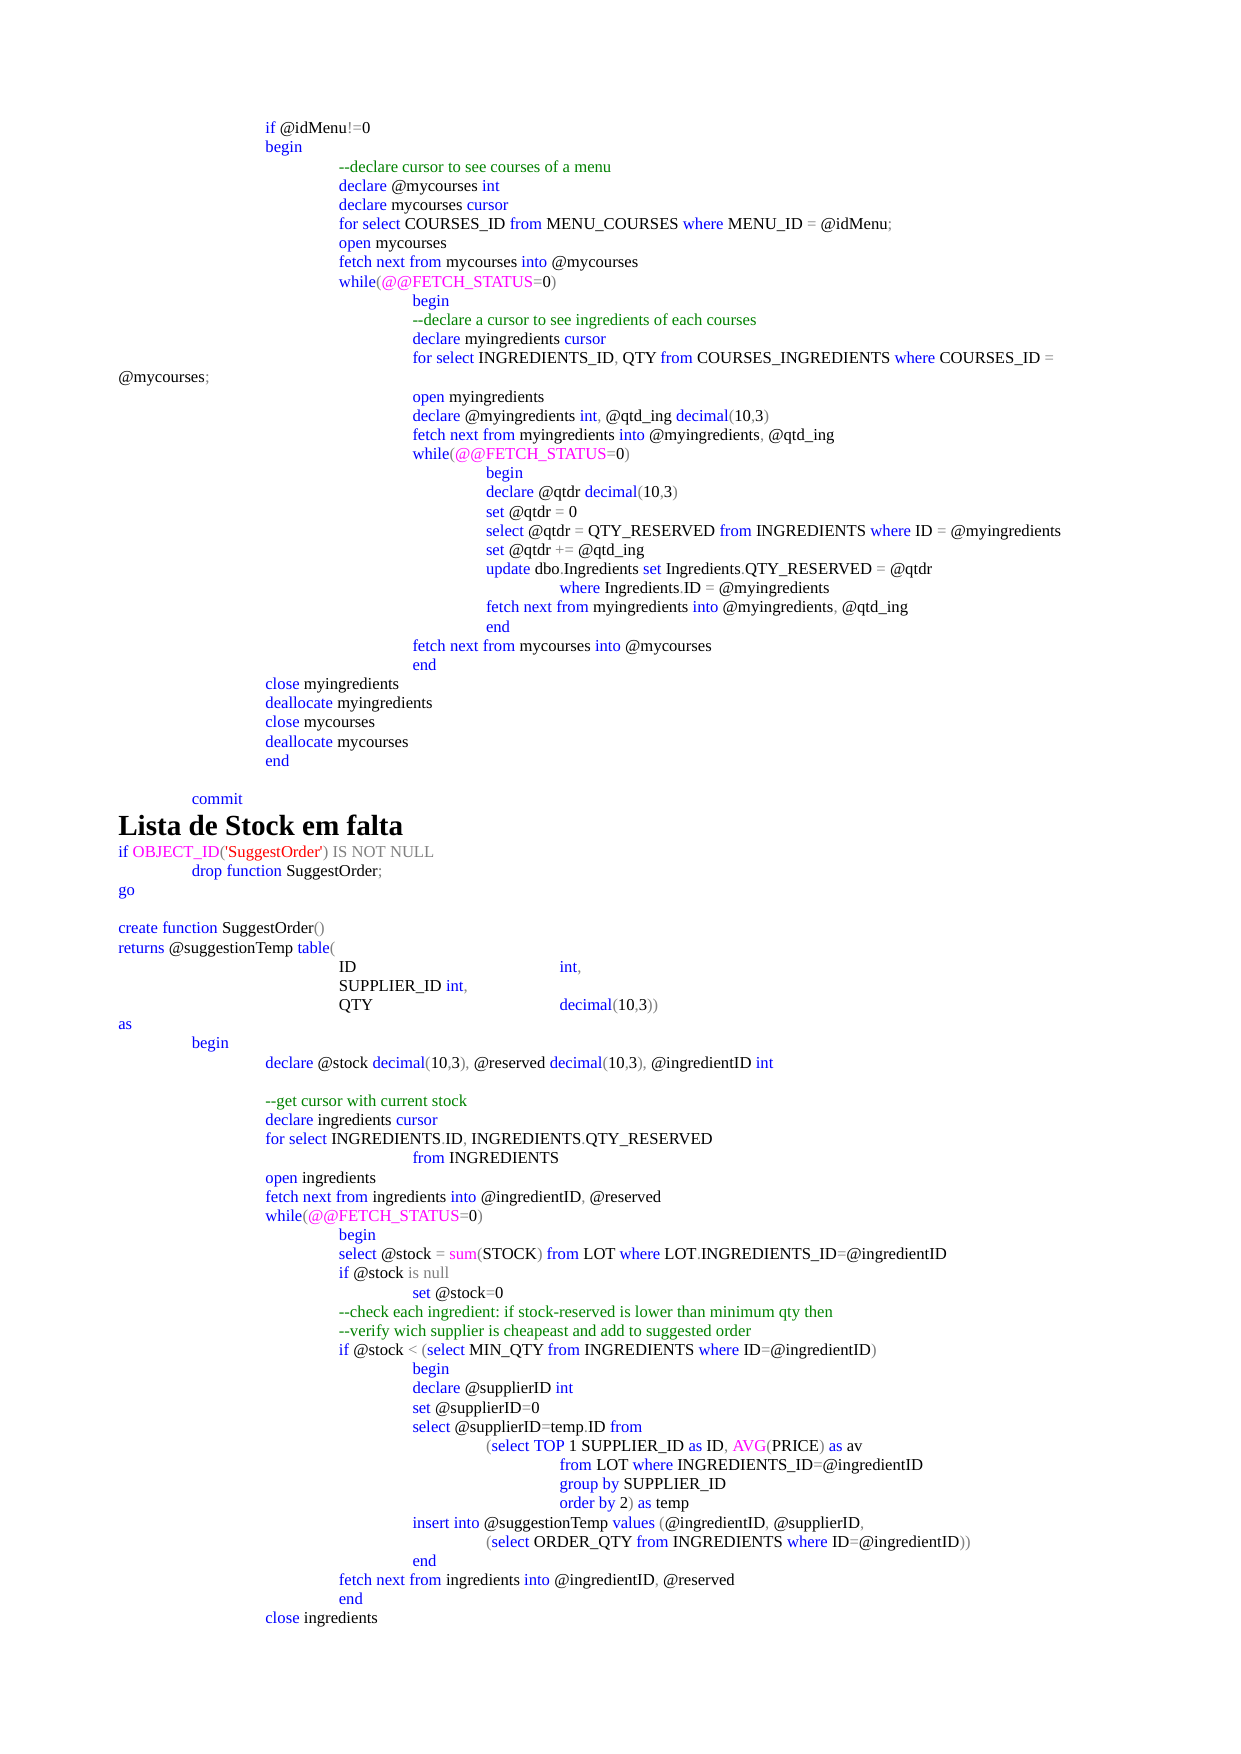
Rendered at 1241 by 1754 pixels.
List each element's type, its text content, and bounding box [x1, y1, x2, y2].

text close mycourses [118, 712, 1122, 731]
text SUPPLIER_ID int, [118, 976, 1122, 995]
text --declare a cursor to see ingredients of each courses [118, 310, 1122, 329]
text declare myingredients cursor [118, 329, 1122, 348]
text end [118, 751, 1122, 770]
text insert into @suggestionTemp values (@ingredientID, @supplierID, [118, 1512, 1122, 1532]
text for select COURSES_ID from MENU_COURSES where MENU_ID = @idMenu; [118, 214, 1122, 233]
text declare @mycourses int [118, 176, 1122, 195]
text select @supplierID=temp.ID from [118, 1417, 1122, 1436]
text --get cursor with current stock [118, 1091, 1122, 1110]
text group by SUPPLIER_ID [118, 1474, 1122, 1493]
text from LOT where INGREDIENTS_ID=@ingredientID [118, 1455, 1122, 1474]
text --check each ingredient: if stock-reserved is lower than minimum qty then [118, 1302, 1122, 1321]
text end [118, 1589, 1122, 1608]
text create function SuggestOrder() [118, 918, 1122, 937]
text begin [118, 463, 1122, 482]
text deallocate mycourses [118, 731, 1122, 751]
text where Ingredients.ID = @myingredients [118, 578, 1122, 597]
text set @qtdr = 0 [118, 501, 1122, 521]
text fetch next from myingredients into @myingredients, @qtd_ing [118, 597, 1122, 616]
text open ingredients [118, 1167, 1122, 1187]
text open mycourses [118, 233, 1122, 252]
text close myingredients [118, 674, 1122, 693]
text fetch next from mycourses into @mycourses [118, 252, 1122, 271]
text fetch next from myingredients into @myingredients, @qtd_ing [118, 425, 1122, 444]
text open myingredients [118, 386, 1122, 406]
text declare @qtdr decimal(10,3) [118, 482, 1122, 501]
text declare mycourses cursor [118, 195, 1122, 214]
subtitle Lista de Stock em falta [118, 808, 1122, 842]
text drop function SuggestOrder; [118, 861, 1122, 880]
text begin [118, 137, 1122, 156]
text select @qtdr = QTY_RESERVED from INGREDIENTS where ID = @myingredients [118, 521, 1122, 540]
text returns @suggestionTemp table( [118, 937, 1122, 957]
text order by 2) as temp [118, 1493, 1122, 1512]
text set @qtdr += @qtd_ing [118, 540, 1122, 559]
text begin [118, 291, 1122, 310]
text select @stock = sum(STOCK) from LOT where LOT.INGREDIENTS_ID=@ingredientID [118, 1244, 1122, 1263]
text while(@@FETCH_STATUS=0) [118, 1206, 1122, 1225]
text for select INGREDIENTS.ID, INGREDIENTS.QTY_RESERVED [118, 1129, 1122, 1148]
text go [118, 880, 1122, 899]
text if @stock < (select MIN_QTY from INGREDIENTS where ID=@ingredientID) [118, 1340, 1122, 1359]
text if OBJECT_ID('SuggestOrder') IS NOT NULL [118, 842, 1122, 861]
text set @supplierID=0 [118, 1397, 1122, 1417]
text declare @stock decimal(10,3), @reserved decimal(10,3), @ingredientID int [118, 1052, 1122, 1072]
text begin [118, 1225, 1122, 1244]
text end [118, 616, 1122, 636]
text update dbo.Ingredients set Ingredients.QTY_RESERVED = @qtdr [118, 559, 1122, 578]
text begin [118, 1359, 1122, 1378]
text commit [118, 789, 1122, 808]
text set @stock=0 [118, 1282, 1122, 1302]
text as [118, 1014, 1122, 1033]
text from INGREDIENTS [118, 1148, 1122, 1167]
text end [118, 1551, 1122, 1570]
text declare @supplierID int [118, 1378, 1122, 1397]
text for select INGREDIENTS_ID, QTY from COURSES_INGREDIENTS where COURSES_ID = @mycourses; [118, 348, 1122, 386]
text fetch next from ingredients into @ingredientID, @reserved [118, 1187, 1122, 1206]
text (select TOP 1 SUPPLIER_ID as ID, AVG(PRICE) as av [118, 1436, 1122, 1455]
text QTY decimal(10,3)) [118, 995, 1122, 1014]
text declare ingredients cursor [118, 1110, 1122, 1129]
text while(@@FETCH_STATUS=0) [118, 271, 1122, 291]
text begin [118, 1033, 1122, 1052]
text ID int, [118, 957, 1122, 976]
text declare @myingredients int, @qtd_ing decimal(10,3) [118, 406, 1122, 425]
text while(@@FETCH_STATUS=0) [118, 444, 1122, 463]
text if @idMenu!=0 [118, 118, 1122, 137]
text --declare cursor to see courses of a menu [118, 156, 1122, 176]
text if @stock is null [118, 1263, 1122, 1282]
text end [118, 655, 1122, 674]
text close ingredients [118, 1608, 1122, 1627]
text deallocate myingredients [118, 693, 1122, 712]
text fetch next from ingredients into @ingredientID, @reserved [118, 1570, 1122, 1589]
text --verify wich supplier is cheapeast and add to suggested order [118, 1321, 1122, 1340]
text (select ORDER_QTY from INGREDIENTS where ID=@ingredientID)) [118, 1532, 1122, 1551]
text fetch next from mycourses into @mycourses [118, 636, 1122, 655]
